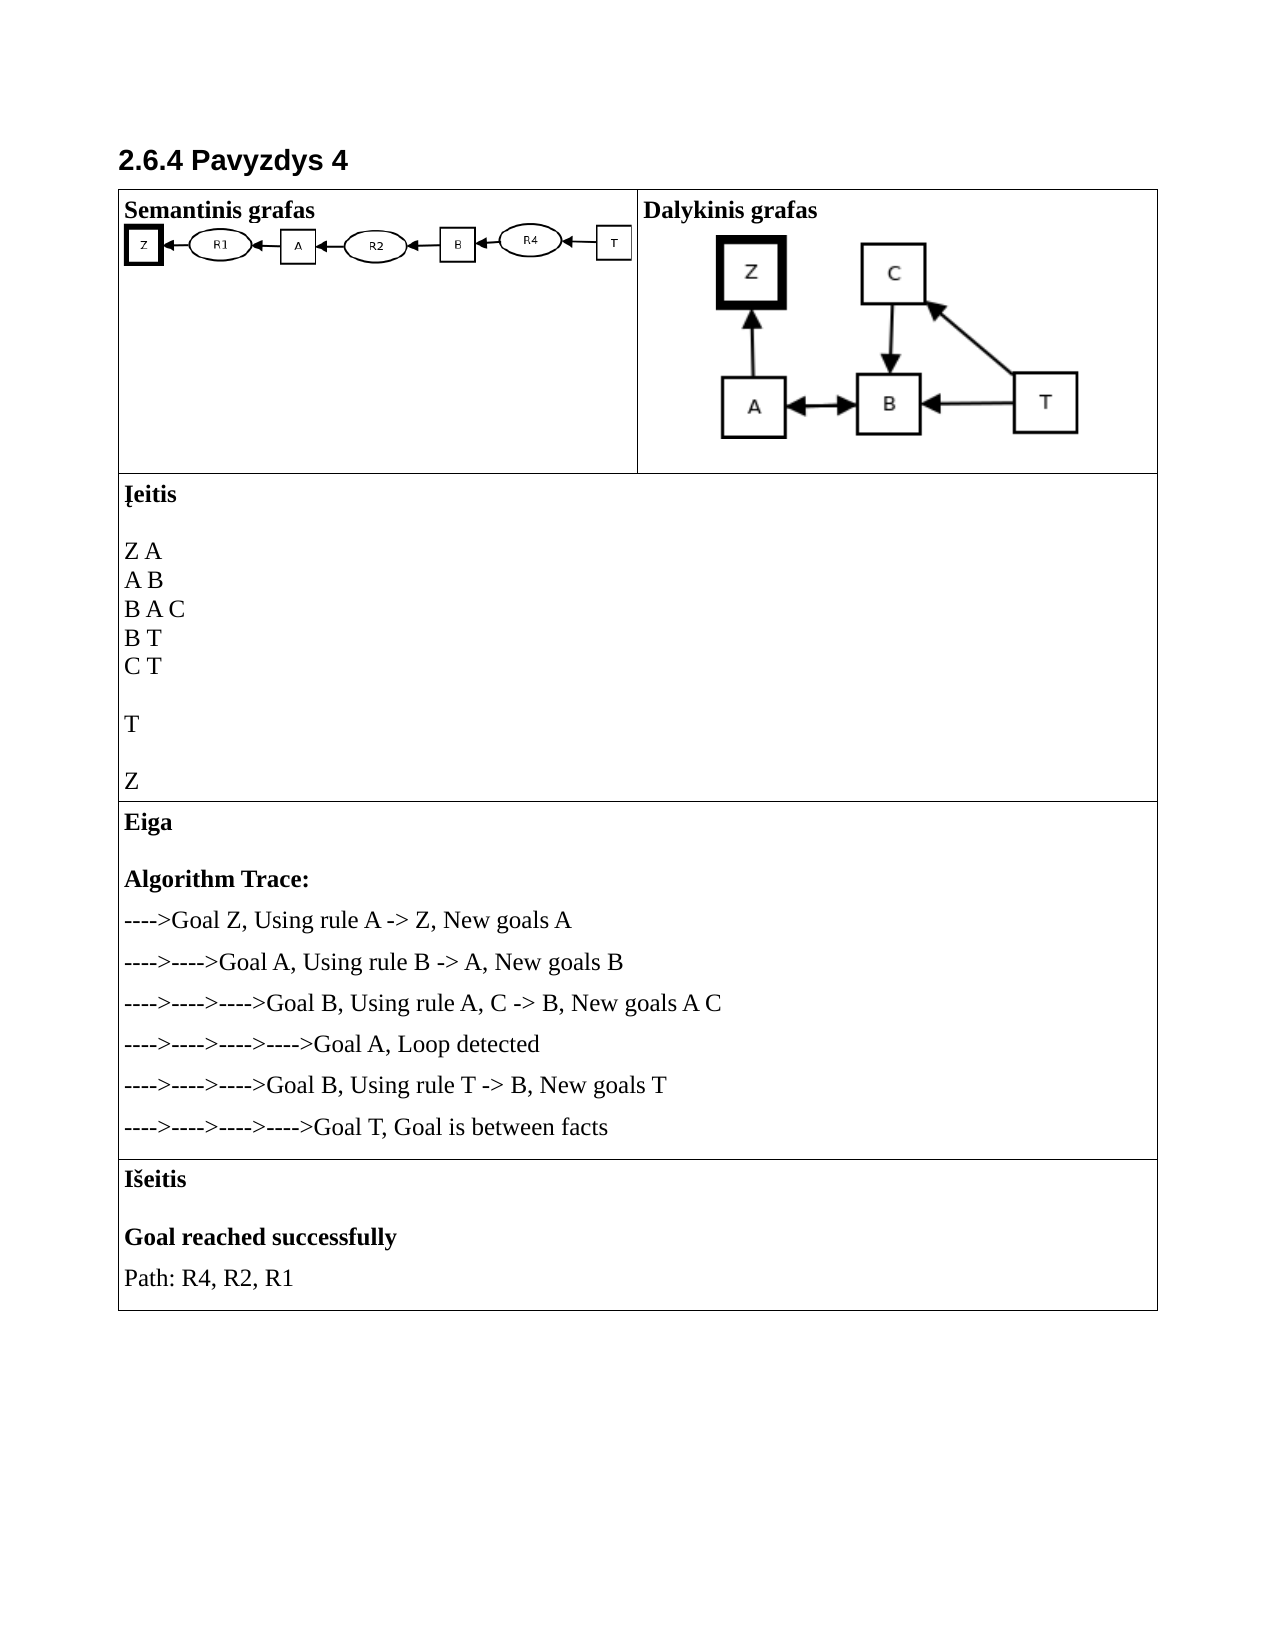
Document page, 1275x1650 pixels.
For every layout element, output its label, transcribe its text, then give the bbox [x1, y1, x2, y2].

picture [715, 235, 1079, 439]
table_header Semantinis grafas [119, 190, 637, 473]
table_cell Įeitis Z A A B B A C B T C T T Z [119, 474, 1157, 801]
table_cell Eiga Algorithm Trace: ---->Goal Z, Using rule A -> Z, New goals A ---->---->Goal A, Using rule B -> A, New goals B ---->---->---->Goal B, Using rule A, C -> B, New goals A C ---->---->---->---->Goal A, Loop detected ---->---->---->Goal B, Using rule T -> B, New goals T ---->---->---->---->Goal T, Goal is between facts [119, 802, 1157, 1159]
table_header Dalykinis grafas [638, 190, 1157, 473]
picture [123, 223, 632, 266]
table_cell Išeitis Goal reached successfully Path: R4, R2, R1 [119, 1160, 1157, 1310]
subtitle 2.6.4 Pavyzdys 4 [118, 143, 1157, 177]
